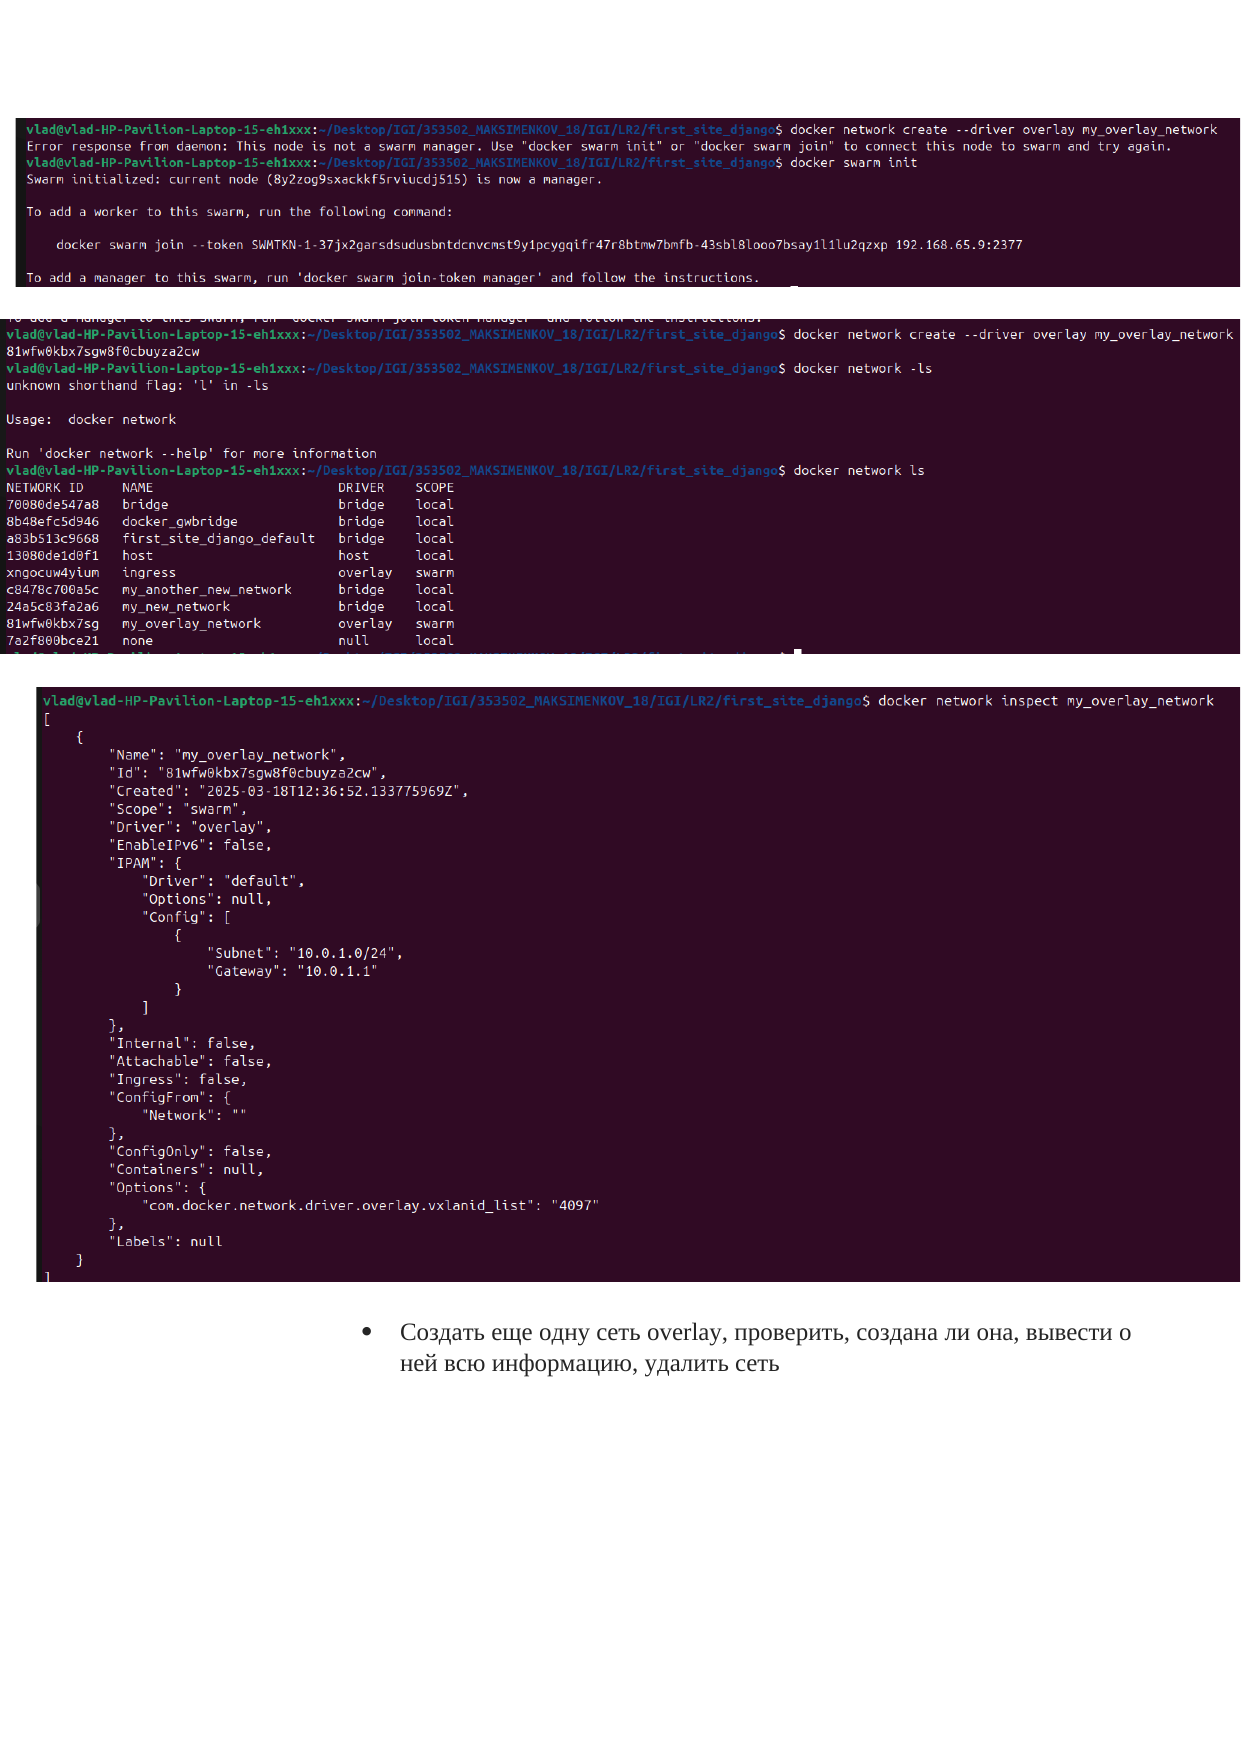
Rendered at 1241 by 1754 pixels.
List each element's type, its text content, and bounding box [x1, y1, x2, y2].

picture [0, 319, 1241, 654]
picture [15, 118, 1241, 287]
list Создать еще одну сеть overlay, проверить, создана ли она, вывести о ней всю информацию, удалить сеть [362, 1317, 1152, 1376]
picture [36, 687, 1241, 1282]
